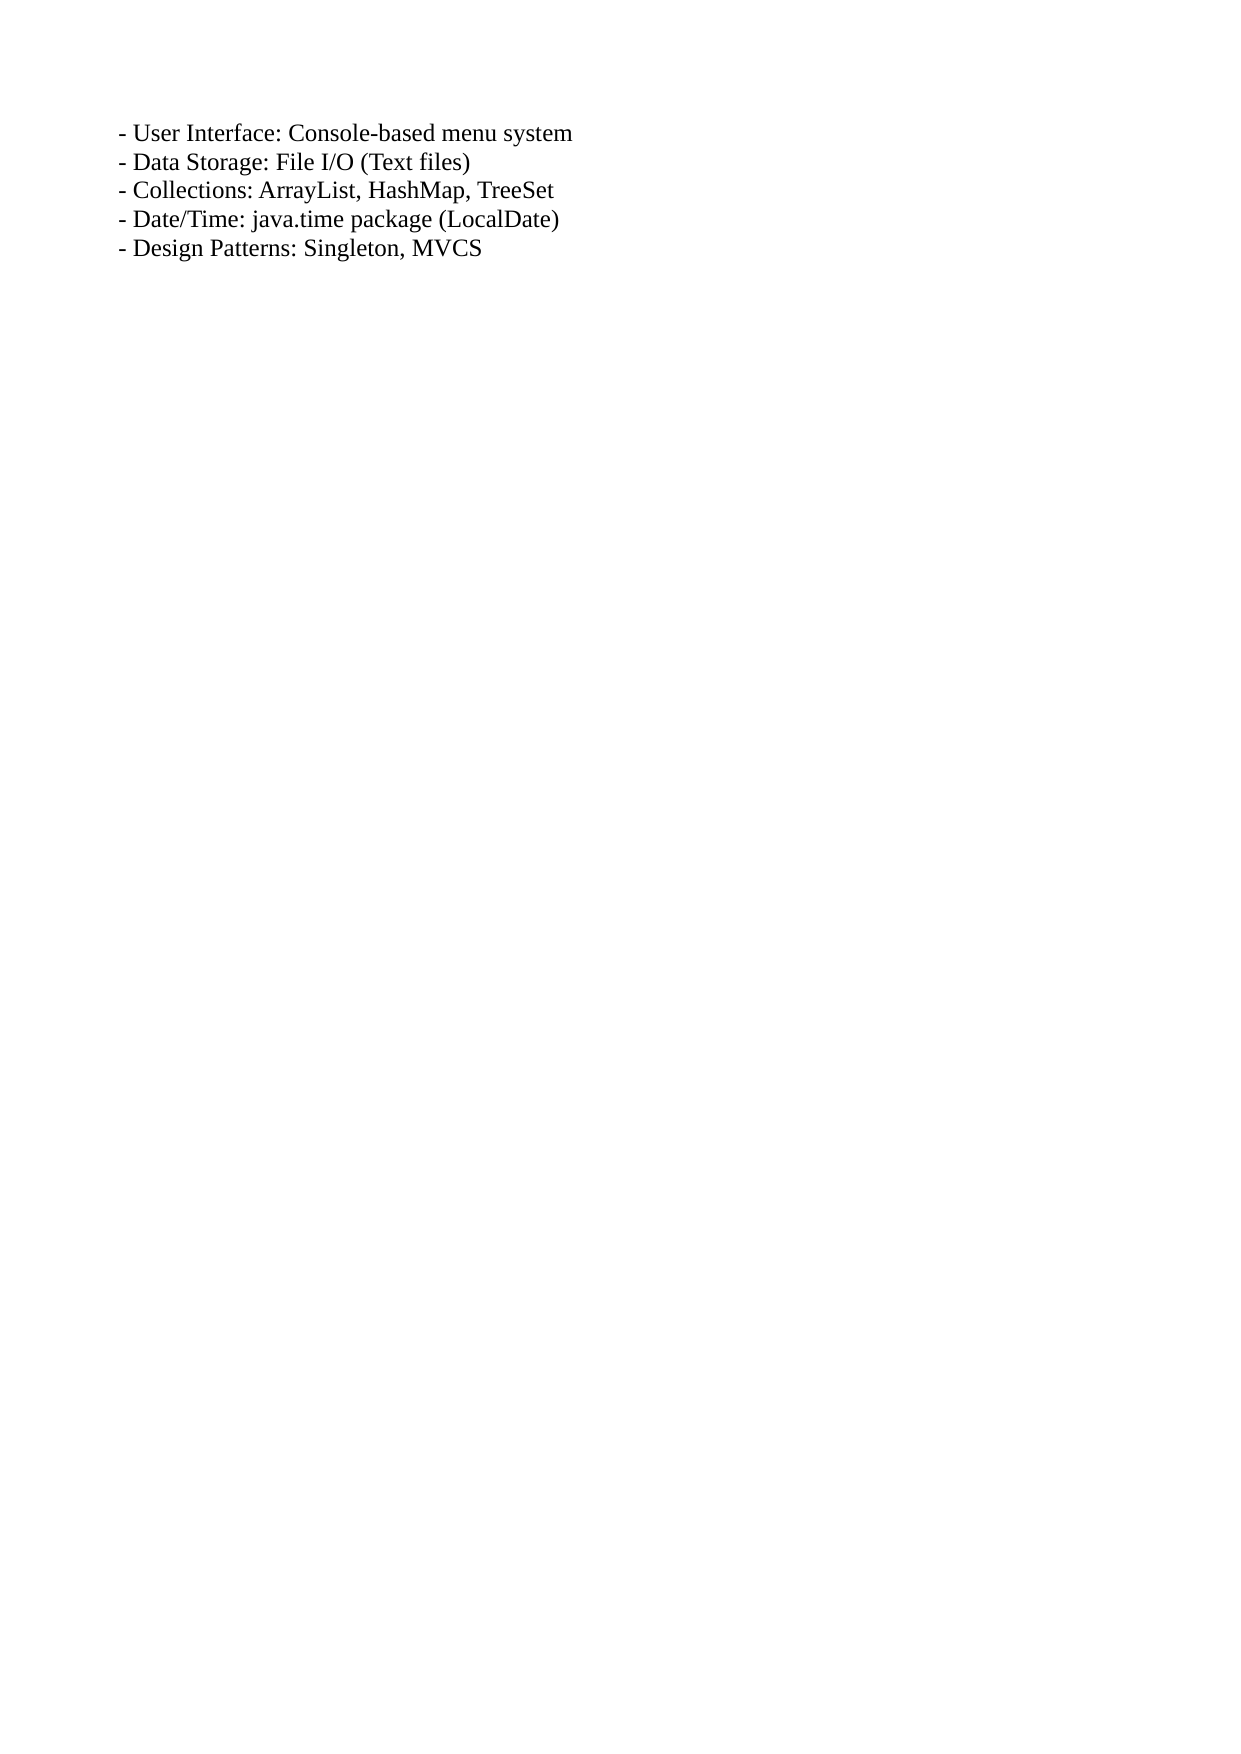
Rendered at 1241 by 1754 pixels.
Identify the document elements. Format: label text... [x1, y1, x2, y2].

text - Date/Time: java.time package (LocalDate) [118, 204, 1122, 233]
text - Collections: ArrayList, HashMap, TreeSet [118, 176, 1122, 204]
text - Design Patterns: Singleton, MVCS [118, 233, 1122, 262]
text - Data Storage: File I/O (Text files) [118, 147, 1122, 176]
text - User Interface: Console-based menu system [118, 118, 1122, 147]
